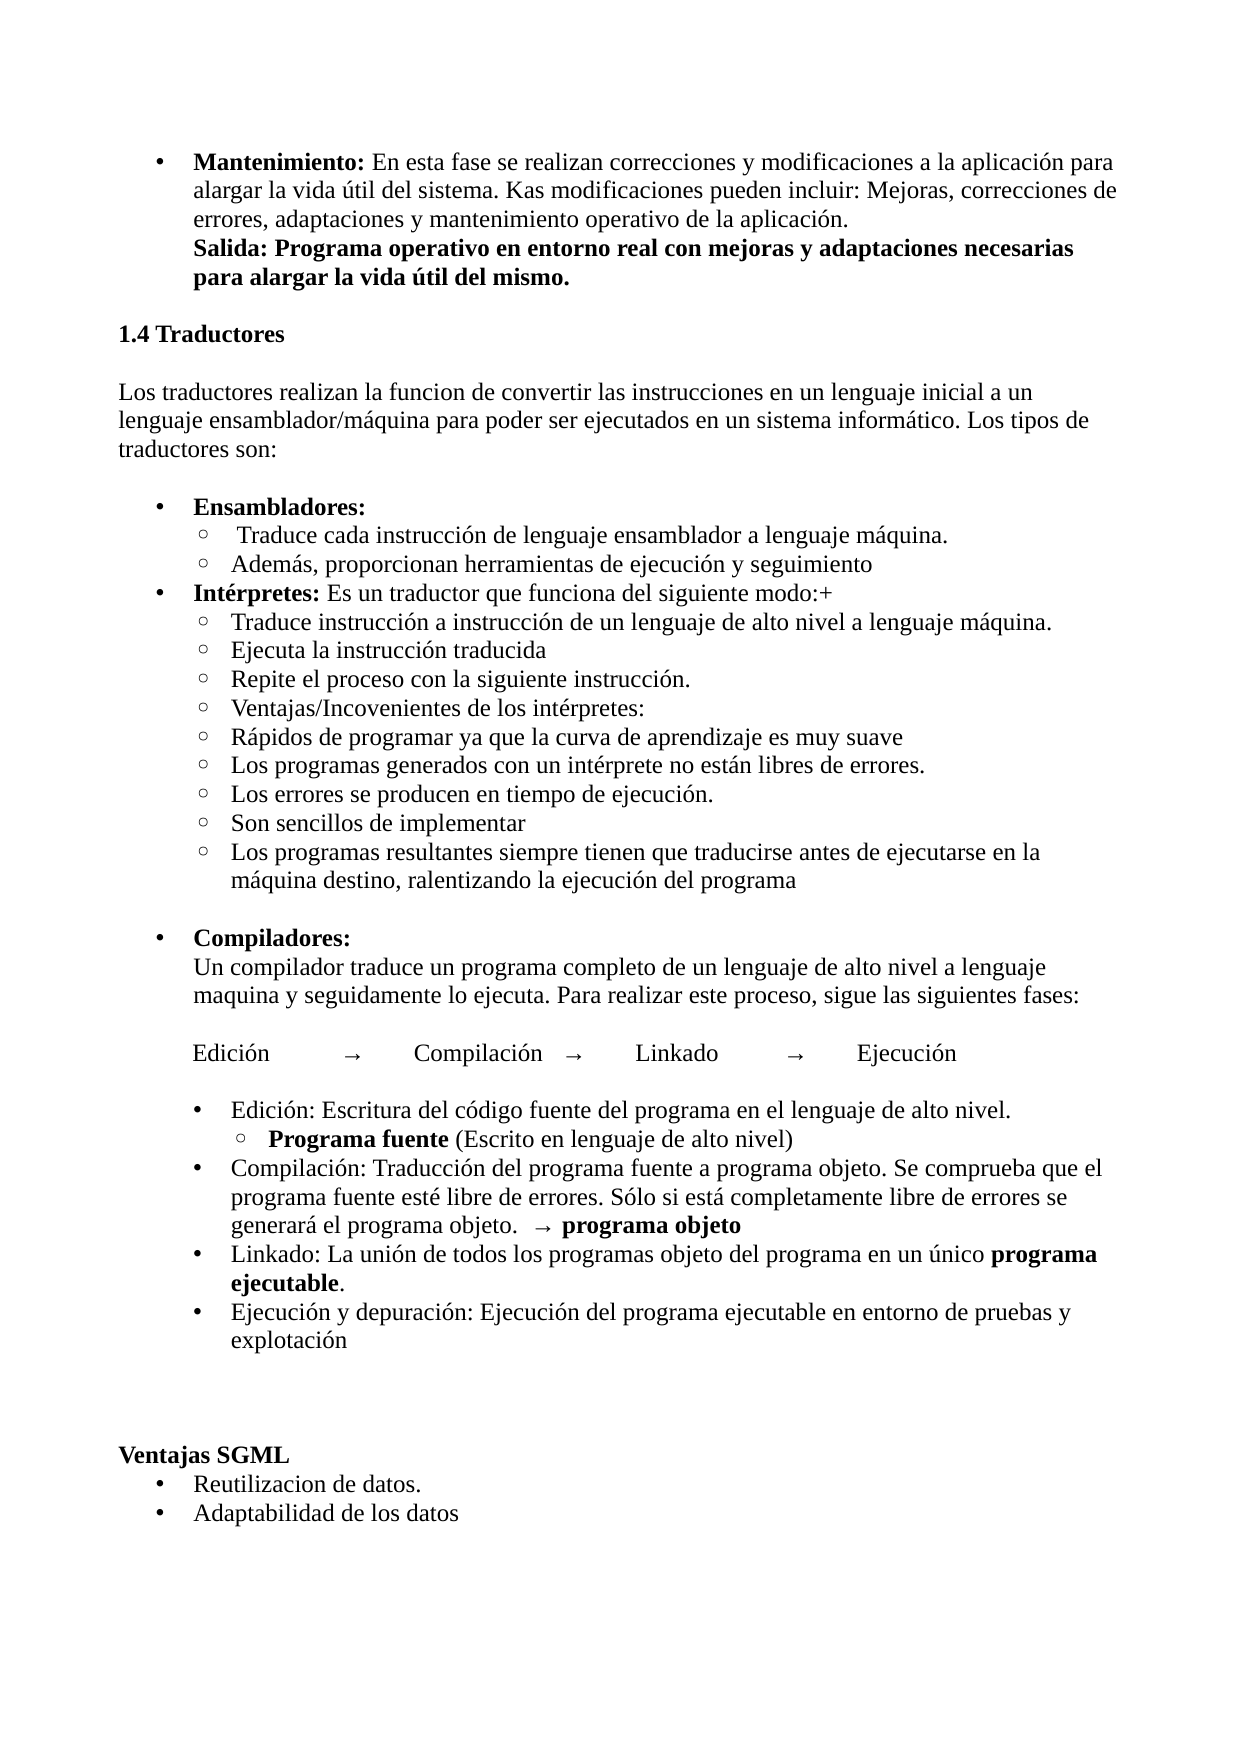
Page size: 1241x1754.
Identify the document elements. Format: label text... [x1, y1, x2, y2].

list Además, proporcionan herramientas de ejecución y seguimiento [193, 549, 1122, 578]
list Los programas generados con un intérprete no están libres de errores. [193, 751, 1122, 779]
list Edición: Escritura del código fuente del programa en el lenguaje de alto nivel. [193, 1096, 1122, 1124]
text Los traductores realizan la funcion de convertir las instrucciones en un lenguaje inicial a un lenguaje ensamblador/máquina para poder ser ejecutados en un sistema informático. Los tipos de traductores son: [118, 377, 1122, 463]
list Son sencillos de implementar [193, 808, 1122, 837]
list Salida: Programa operativo en entorno real con mejoras y adaptaciones necesarias para alargar la vida útil del mismo. [156, 233, 1122, 291]
list Ventajas/Incovenientes de los intérpretes: [193, 693, 1122, 722]
list Compilación: Traducción del programa fuente a programa objeto. Se comprueba que el programa fuente esté libre de errores. Sólo si está completamente libre de errores se generará el programa objeto. → programa objeto [193, 1153, 1122, 1239]
list Reutilizacion de datos. [156, 1469, 1122, 1498]
list Ejecución y depuración: Ejecución del programa ejecutable en entorno de pruebas y explotación [193, 1297, 1122, 1354]
list Intérpretes: Es un traductor que funciona del siguiente modo:+ [156, 578, 1122, 607]
list Compiladores: [156, 923, 1122, 952]
text Ventajas SGML [118, 1441, 1122, 1469]
list Ejecuta la instrucción traducida [193, 636, 1122, 664]
list Programa fuente (Escrito en lenguaje de alto nivel) [231, 1124, 1122, 1153]
list Linkado: La unión de todos los programas objeto del programa en un único programa ejecutable. [193, 1239, 1122, 1297]
list Mantenimiento: En esta fase se realizan correcciones y modificaciones a la aplicación para alargar la vida útil del sistema. Kas modificaciones pueden incluir: Mejoras, correcciones de errores, adaptaciones y mantenimiento operativo de la aplicación. [156, 147, 1122, 233]
text Edición → Compilación → Linkado → Ejecución [118, 1038, 1122, 1067]
text 1.4 Traductores [118, 319, 1122, 348]
list Traduce instrucción a instrucción de un lenguaje de alto nivel a lenguaje máquina. [193, 607, 1122, 636]
list Un compilador traduce un programa completo de un lenguaje de alto nivel a lenguaje maquina y seguidamente lo ejecuta. Para realizar este proceso, sigue las siguientes fases: [156, 952, 1122, 1009]
list Rápidos de programar ya que la curva de aprendizaje es muy suave [193, 722, 1122, 751]
list Adaptabilidad de los datos [156, 1498, 1122, 1527]
list Ensambladores: [156, 492, 1122, 521]
list Repite el proceso con la siguiente instrucción. [193, 664, 1122, 693]
list Los errores se producen en tiempo de ejecución. [193, 779, 1122, 808]
list Los programas resultantes siempre tienen que traducirse antes de ejecutarse en la máquina destino, ralentizando la ejecución del programa [193, 837, 1122, 894]
list Traduce cada instrucción de lenguaje ensamblador a lenguaje máquina. [193, 521, 1122, 549]
